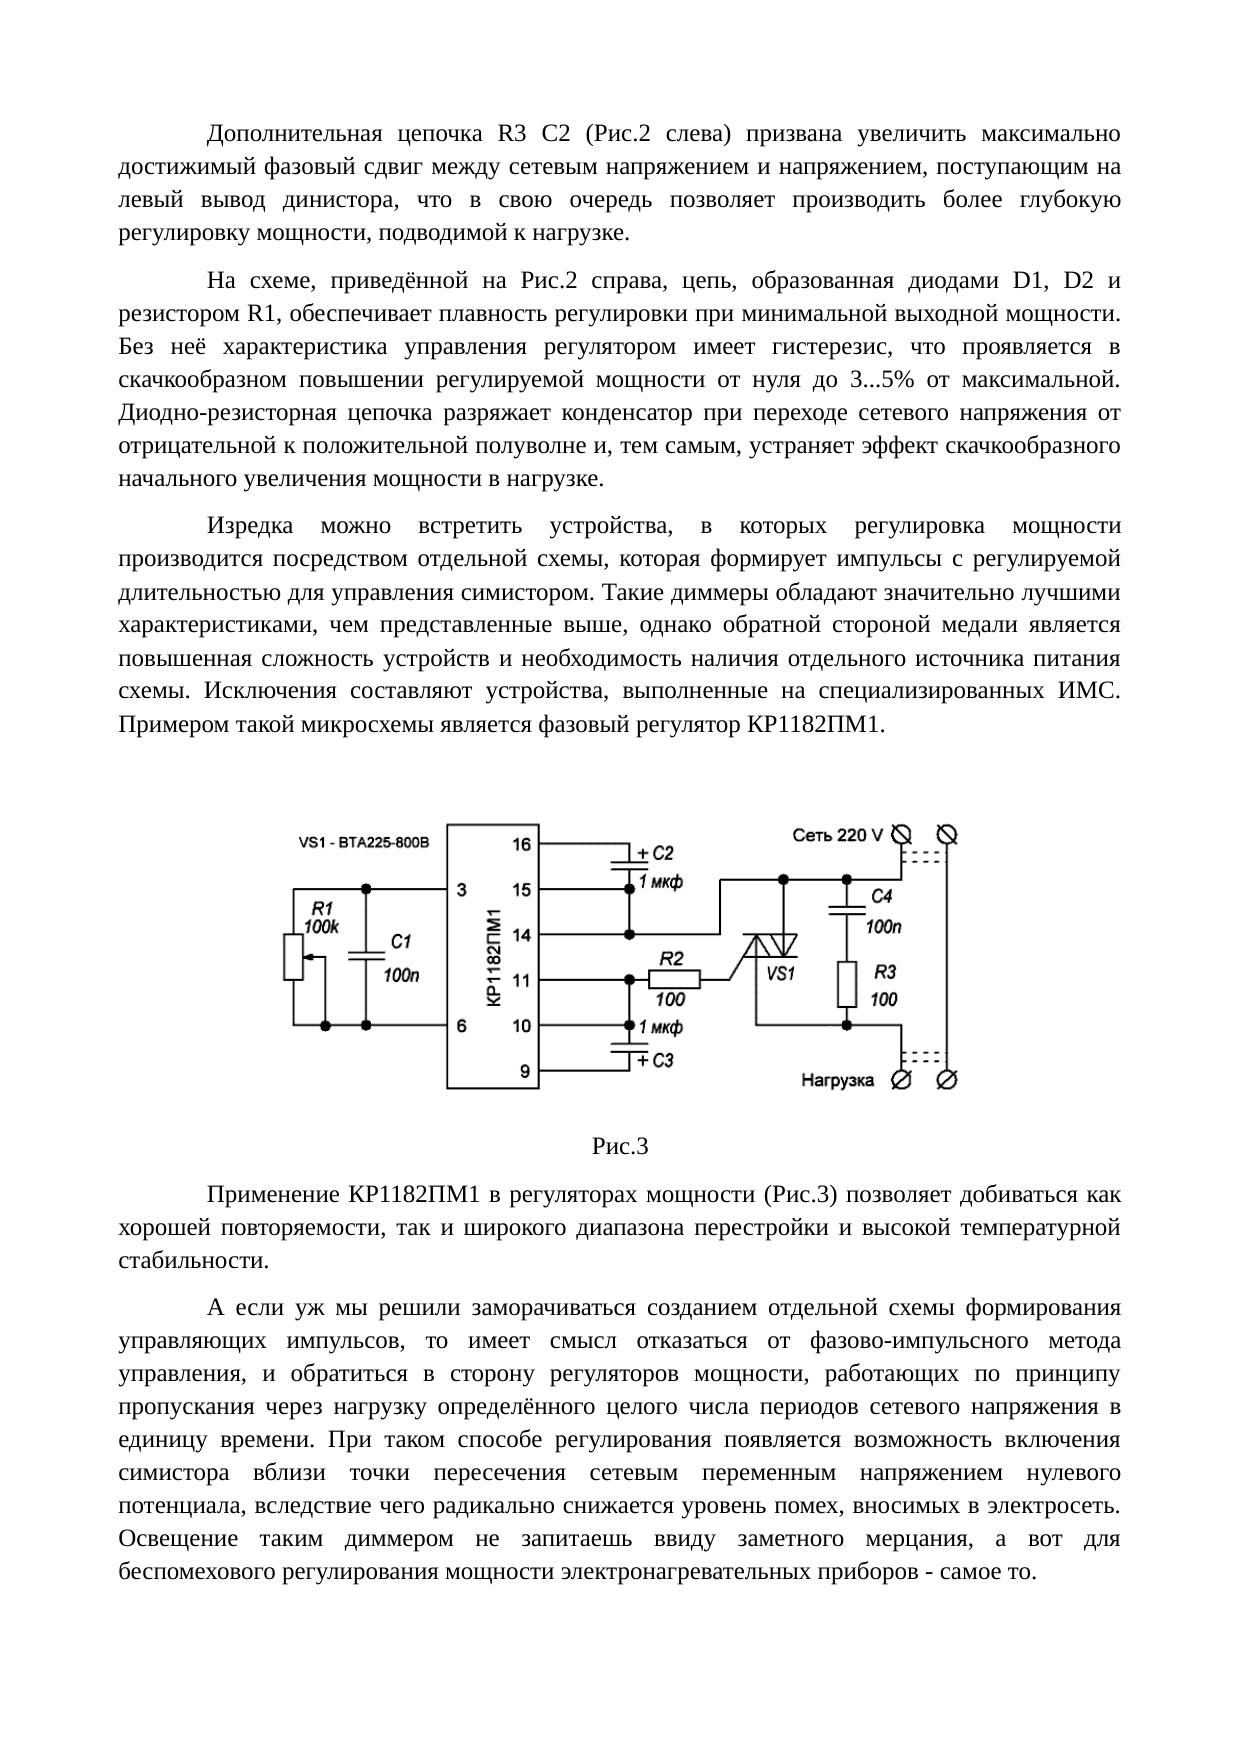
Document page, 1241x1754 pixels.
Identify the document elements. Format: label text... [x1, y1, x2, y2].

picture [248, 789, 992, 1127]
text Применение КР1182ПМ1 в регуляторах мощности (Рис.3) позволяет добиваться как хорошей повторяемости, так и широкого диапазона перестройки и высокой температурной стабильности. [118, 1179, 1122, 1273]
text Дополнительная цепочка R3 C2 (Рис.2 слева) призвана увеличить максимально достижимый фазовый сдвиг между сетевым напряжением и напряжением, поступающим на левый вывод динистора, что в свою очередь позволяет производить более глубокую регулировку мощности, подводимой к нагрузке. [118, 118, 1122, 246]
text А если уж мы решили заморачиваться созданием отдельной схемы формирования управляющих импульсов, то имеет смысл отказаться от фазово-импульсного метода управления, и обратиться в сторону регуляторов мощности, работающих по принципу пропускания через нагрузку определённого целого числа периодов сетевого напряжения в единицу времени. При таком способе регулирования появляется возможность включения симистора вблизи точки пересечения сетевым переменным напряжением нулевого потенциала, вследствие чего радикально снижается уровень помех, вносимых в электросеть. Освещение таким диммером не запитаешь ввиду заметного мерцания, а вот для беспомехового регулирования мощности электронагревательных приборов - самое то. [118, 1292, 1122, 1585]
text На схеме, приведённой на Рис.2 справа, цепь, образованная диодами D1, D2 и резистором R1, обеспечивает плавность регулировки при минимальной выходной мощности. Без неё характеристика управления регулятором имеет гистерезис, что проявляется в скачкообразном повышении регулируемой мощности от нуля до 3...5% от максимальной. Диодно-резисторная цепочка разряжает конденсатор при переходе сетевого напряжения от отрицательной к положительной полуволне и, тем самым, устраняет эффект скачкообразного начального увеличения мощности в нагрузке. [118, 265, 1122, 492]
text Рис.3 [118, 756, 1122, 1160]
text Изредка можно встретить устройства, в которых регулировка мощности производится посредством отдельной схемы, которая формирует импульсы с регулируемой длительностью для управления симистором. Такие диммеры обладают значительно лучшими характеристиками, чем представленные выше, однако обратной стороной медали является повышенная сложность устройств и необходимость наличия отдельного источника питания схемы. Исключения составляют устройства, выполненные на специализированных ИМС. Примером такой микросхемы является фазовый регулятор КР1182ПМ1. [118, 511, 1122, 737]
